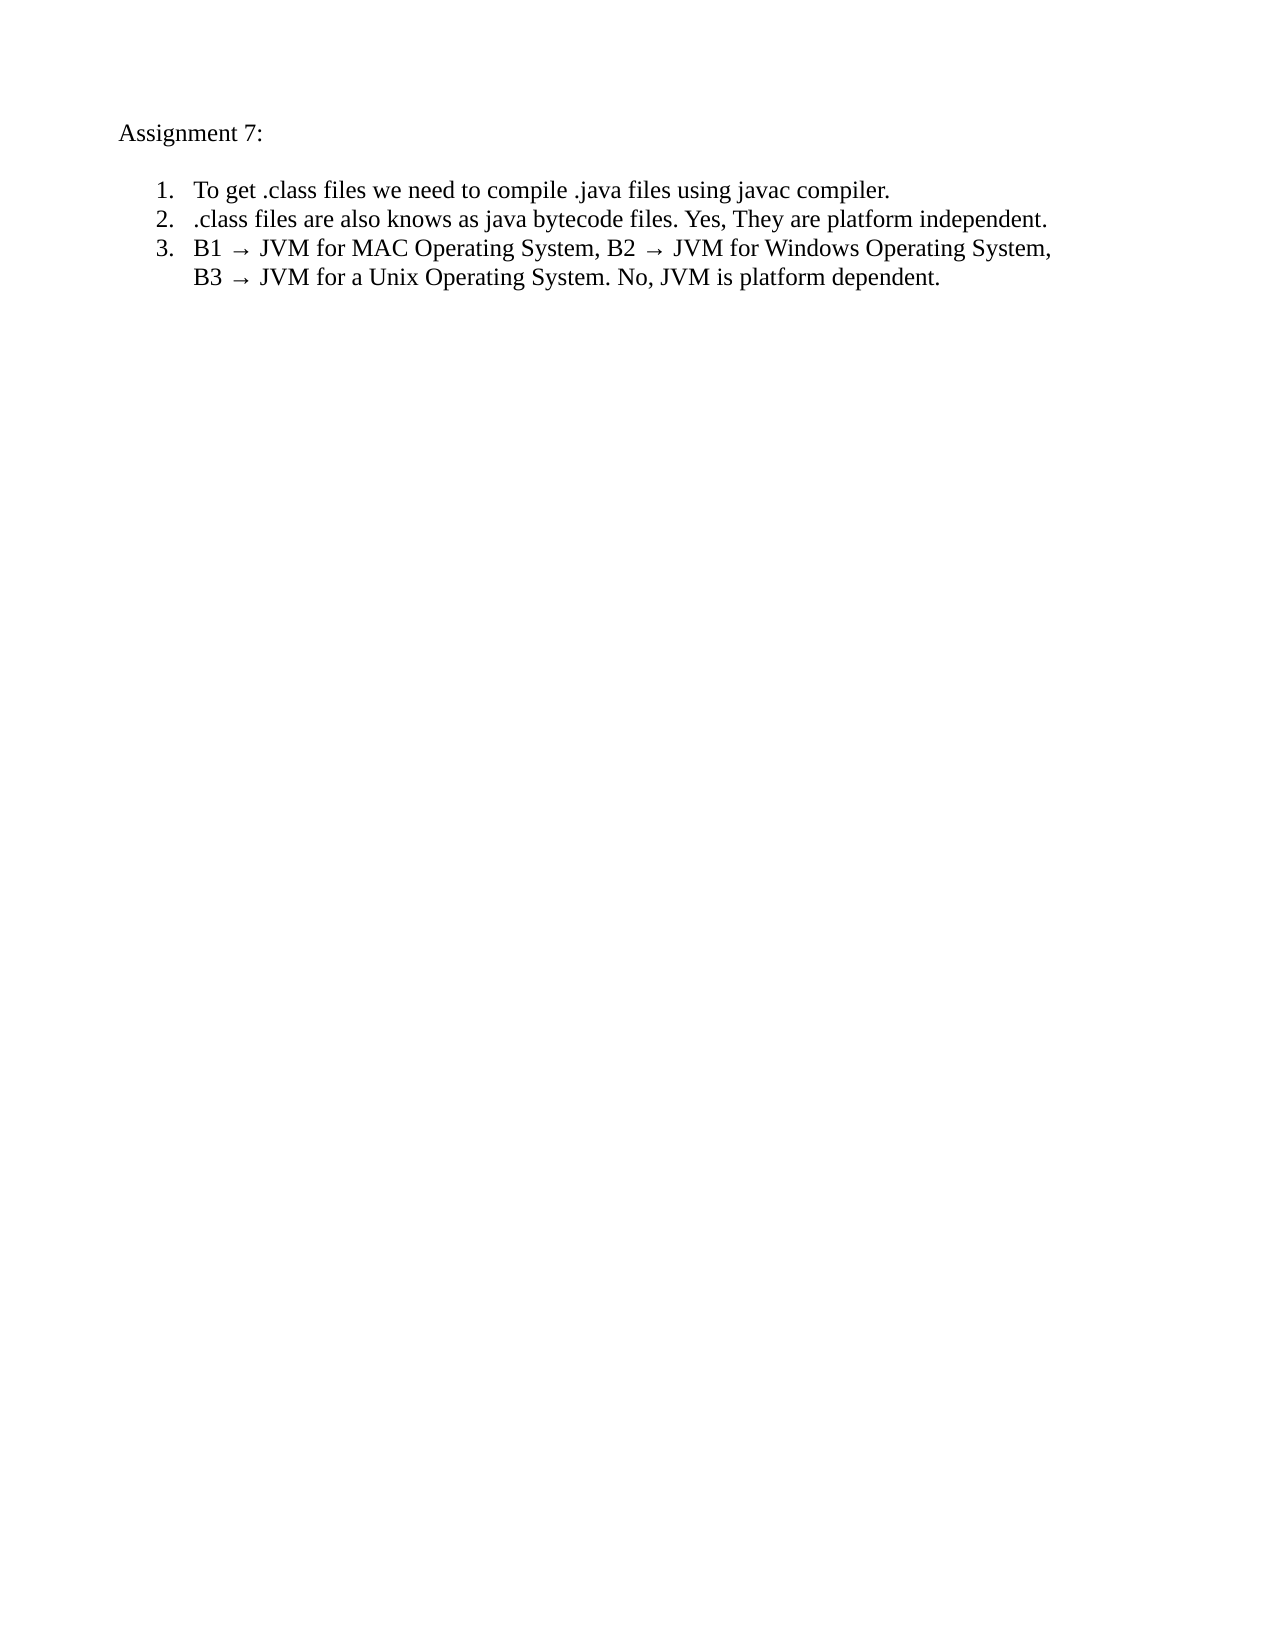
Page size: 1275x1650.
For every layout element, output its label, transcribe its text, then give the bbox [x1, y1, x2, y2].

list To get .class files we need to compile .java files using javac compiler. [156, 176, 1157, 204]
list B3 → JVM for a Unix Operating System. No, JVM is platform dependent. [156, 262, 1157, 291]
list .class files are also knows as java bytecode files. Yes, They are platform independent. [156, 204, 1157, 233]
text Assignment 7: [118, 118, 1157, 147]
list B1 → JVM for MAC Operating System, B2 → JVM for Windows Operating System, [156, 233, 1157, 262]
